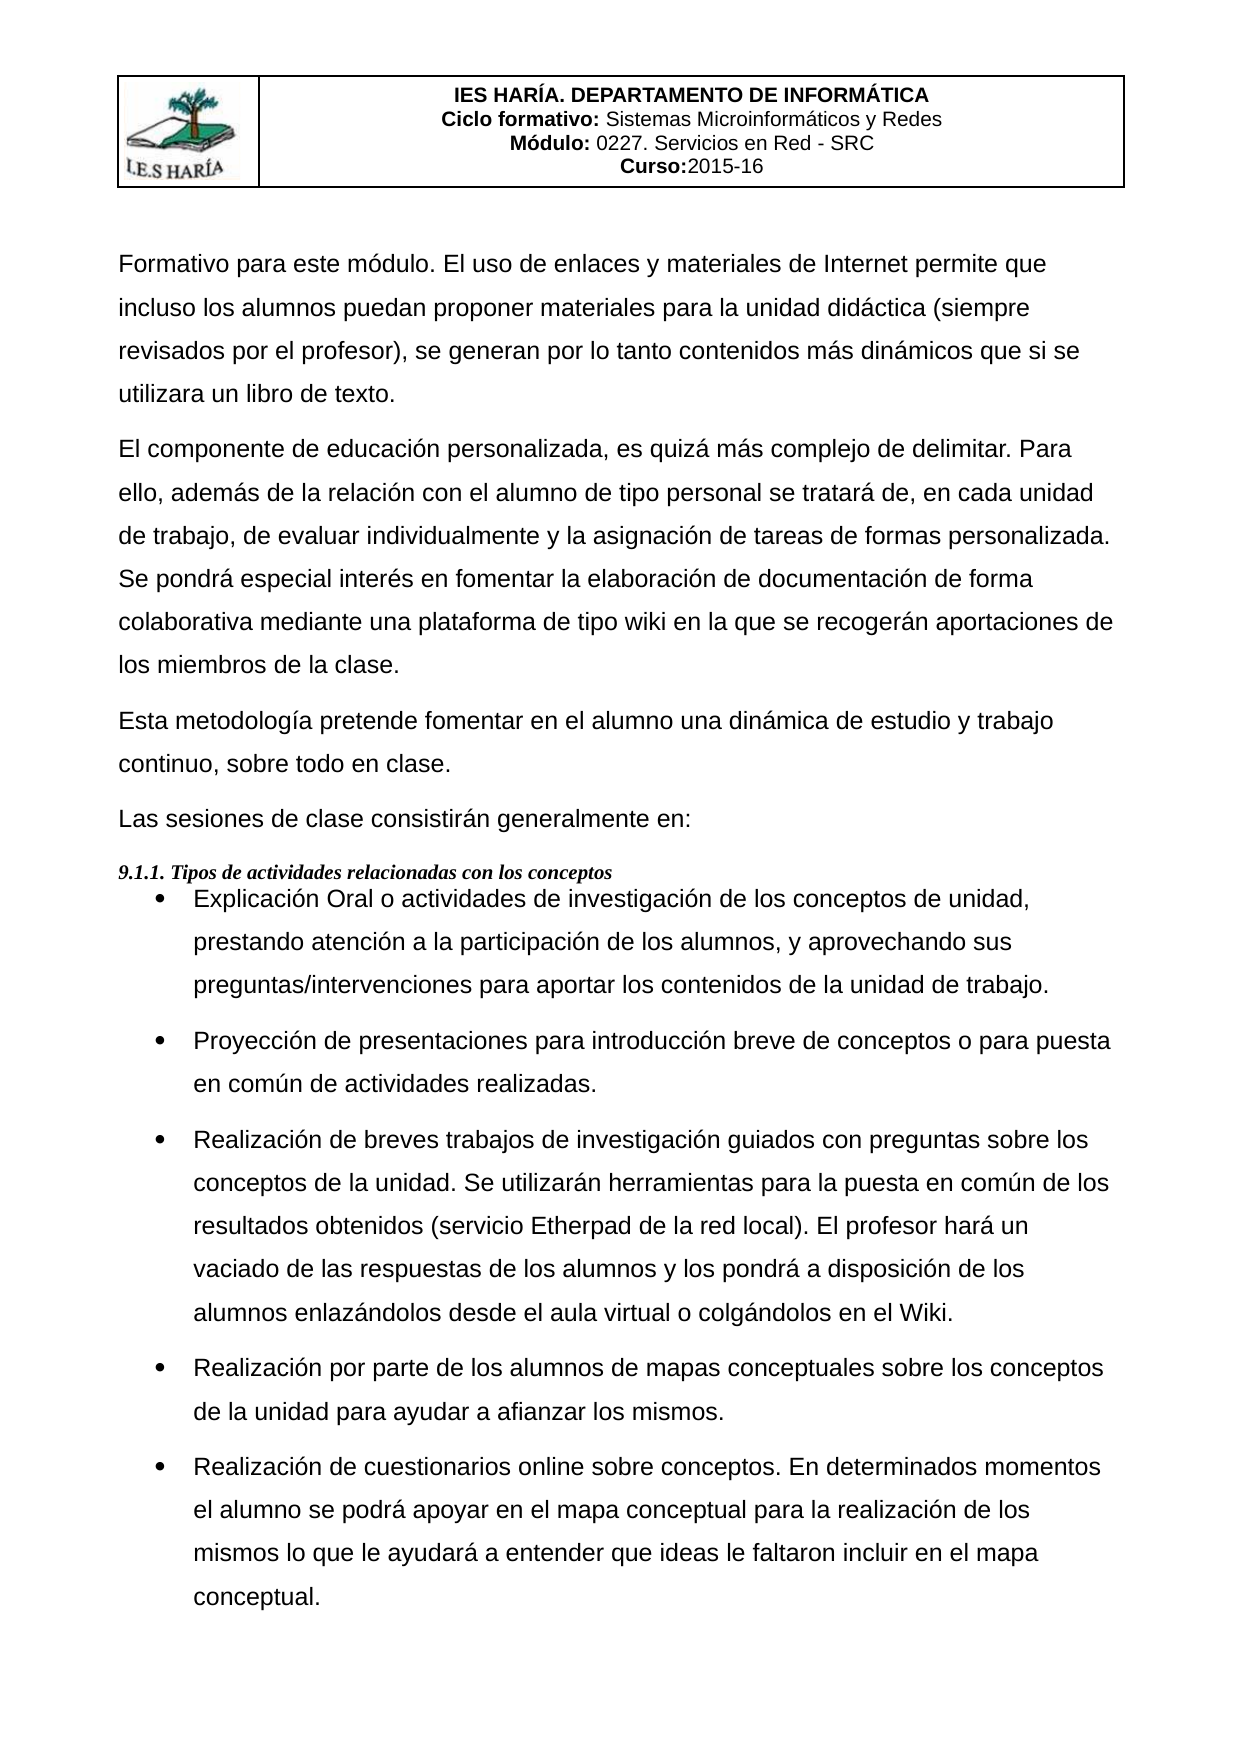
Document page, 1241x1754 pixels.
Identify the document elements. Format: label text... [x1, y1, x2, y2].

picture [123, 82, 241, 180]
list Proyección de presentaciones para introducción breve de conceptos o para puesta en común de actividades realizadas. [156, 1026, 1122, 1098]
list Realización por parte de los alumnos de mapas conceptuales sobre los conceptos de la unidad para ayudar a afianzar los mismos. [156, 1353, 1122, 1425]
text Las sesiones de clase consistirán generalmente en: [118, 804, 1122, 833]
text Formativo para este módulo. El uso de enlaces y materiales de Internet permite que incluso los alumnos puedan proponer materiales para la unidad didáctica (siempre revisados por el profesor), se generan por lo tanto contenidos más dinámicos que si se utilizara un libro de texto. [118, 249, 1122, 408]
subtitle 9.1.1. Tipos de actividades relacionadas con los conceptos [118, 860, 1122, 884]
text Esta metodología pretende fomentar en el alumno una dinámica de estudio y trabajo continuo, sobre todo en clase. [118, 706, 1122, 778]
list Explicación Oral o actividades de investigación de los conceptos de unidad, prestando atención a la participación de los alumnos, y aprovechando sus preguntas/intervenciones para aportar los contenidos de la unidad de trabajo. [156, 884, 1122, 999]
text El componente de educación personalizada, es quizá más complejo de delimitar. Para ello, además de la relación con el alumno de tipo personal se tratará de, en cada unidad de trabajo, de evaluar individualmente y la asignación de tareas de formas personalizada. Se pondrá especial interés en fomentar la elaboración de documentación de forma colaborativa mediante una plataforma de tipo wiki en la que se recogerán aportaciones de los miembros de la clase. [118, 434, 1122, 679]
list Realización de cuestionarios online sobre conceptos. En determinados momentos el alumno se podrá apoyar en el mapa conceptual para la realización de los mismos lo que le ayudará a entender que ideas le faltaron incluir en el mapa conceptual. [156, 1452, 1122, 1610]
list Realización de breves trabajos de investigación guiados con preguntas sobre los conceptos de la unidad. Se utilizarán herramientas para la puesta en común de los resultados obtenidos (servicio Etherpad de la red local). El profesor hará un vaciado de las respuestas de los alumnos y los pondrá a disposición de los alumnos enlazándolos desde el aula virtual o colgándolos en el Wiki. [156, 1125, 1122, 1326]
